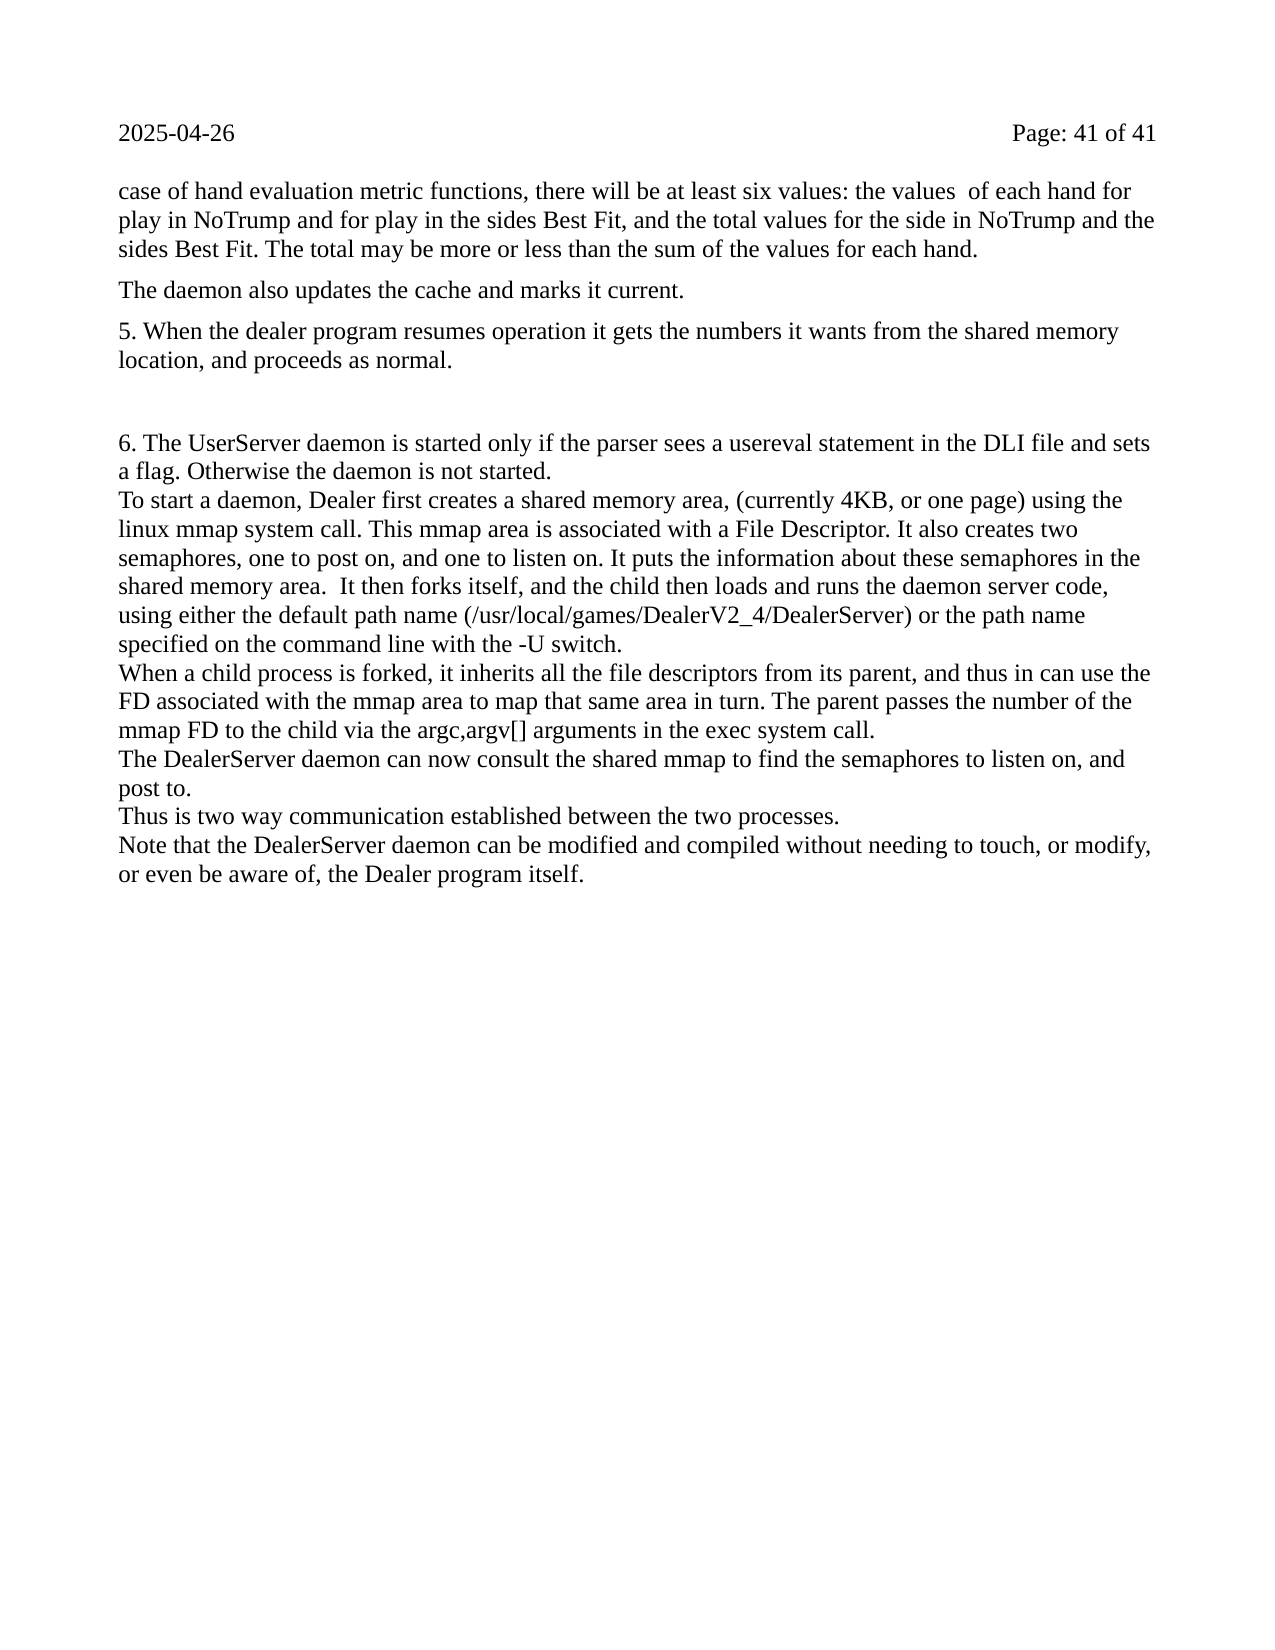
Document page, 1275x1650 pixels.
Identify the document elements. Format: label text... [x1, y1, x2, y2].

text To start a daemon, Dealer first creates a shared memory area, (currently 4KB, or one page) using the linux mmap system call. This mmap area is associated with a File Descriptor. It also creates two semaphores, one to post on, and one to listen on. It puts the information about these semaphores in the shared memory area. It then forks itself, and the child then loads and runs the daemon server code, using either the default path name (/usr/local/games/DealerV2_4/DealerServer) or the path name specified on the command line with the -U switch. [118, 485, 1157, 658]
text 5. When the dealer program resumes operation it gets the numbers it wants from the shared memory location, and proceeds as normal. [118, 316, 1157, 374]
text case of hand evaluation metric functions, there will be at least six values: the values of each hand for play in NoTrump and for play in the sides Best Fit, and the total values for the side in NoTrump and the sides Best Fit. The total may be more or less than the sum of the values for each hand. [118, 176, 1157, 263]
text The daemon also updates the cache and marks it current. [118, 275, 1157, 304]
text Thus is two way communication established between the two processes. [118, 801, 1157, 830]
text 6. The UserServer daemon is started only if the parser sees a usereval statement in the DLI file and sets a flag. Otherwise the daemon is not started. [118, 428, 1157, 485]
text Note that the DealerServer daemon can be modified and compiled without needing to touch, or modify, or even be aware of, the Dealer program itself. [118, 830, 1157, 888]
text When a child process is forked, it inherits all the file descriptors from its parent, and thus in can use the FD associated with the mmap area to map that same area in turn. The parent passes the number of the mmap FD to the child via the argc,argv[] arguments in the exec system call. [118, 658, 1157, 744]
text The DealerServer daemon can now consult the shared mmap to find the semaphores to listen on, and post to. [118, 744, 1157, 801]
